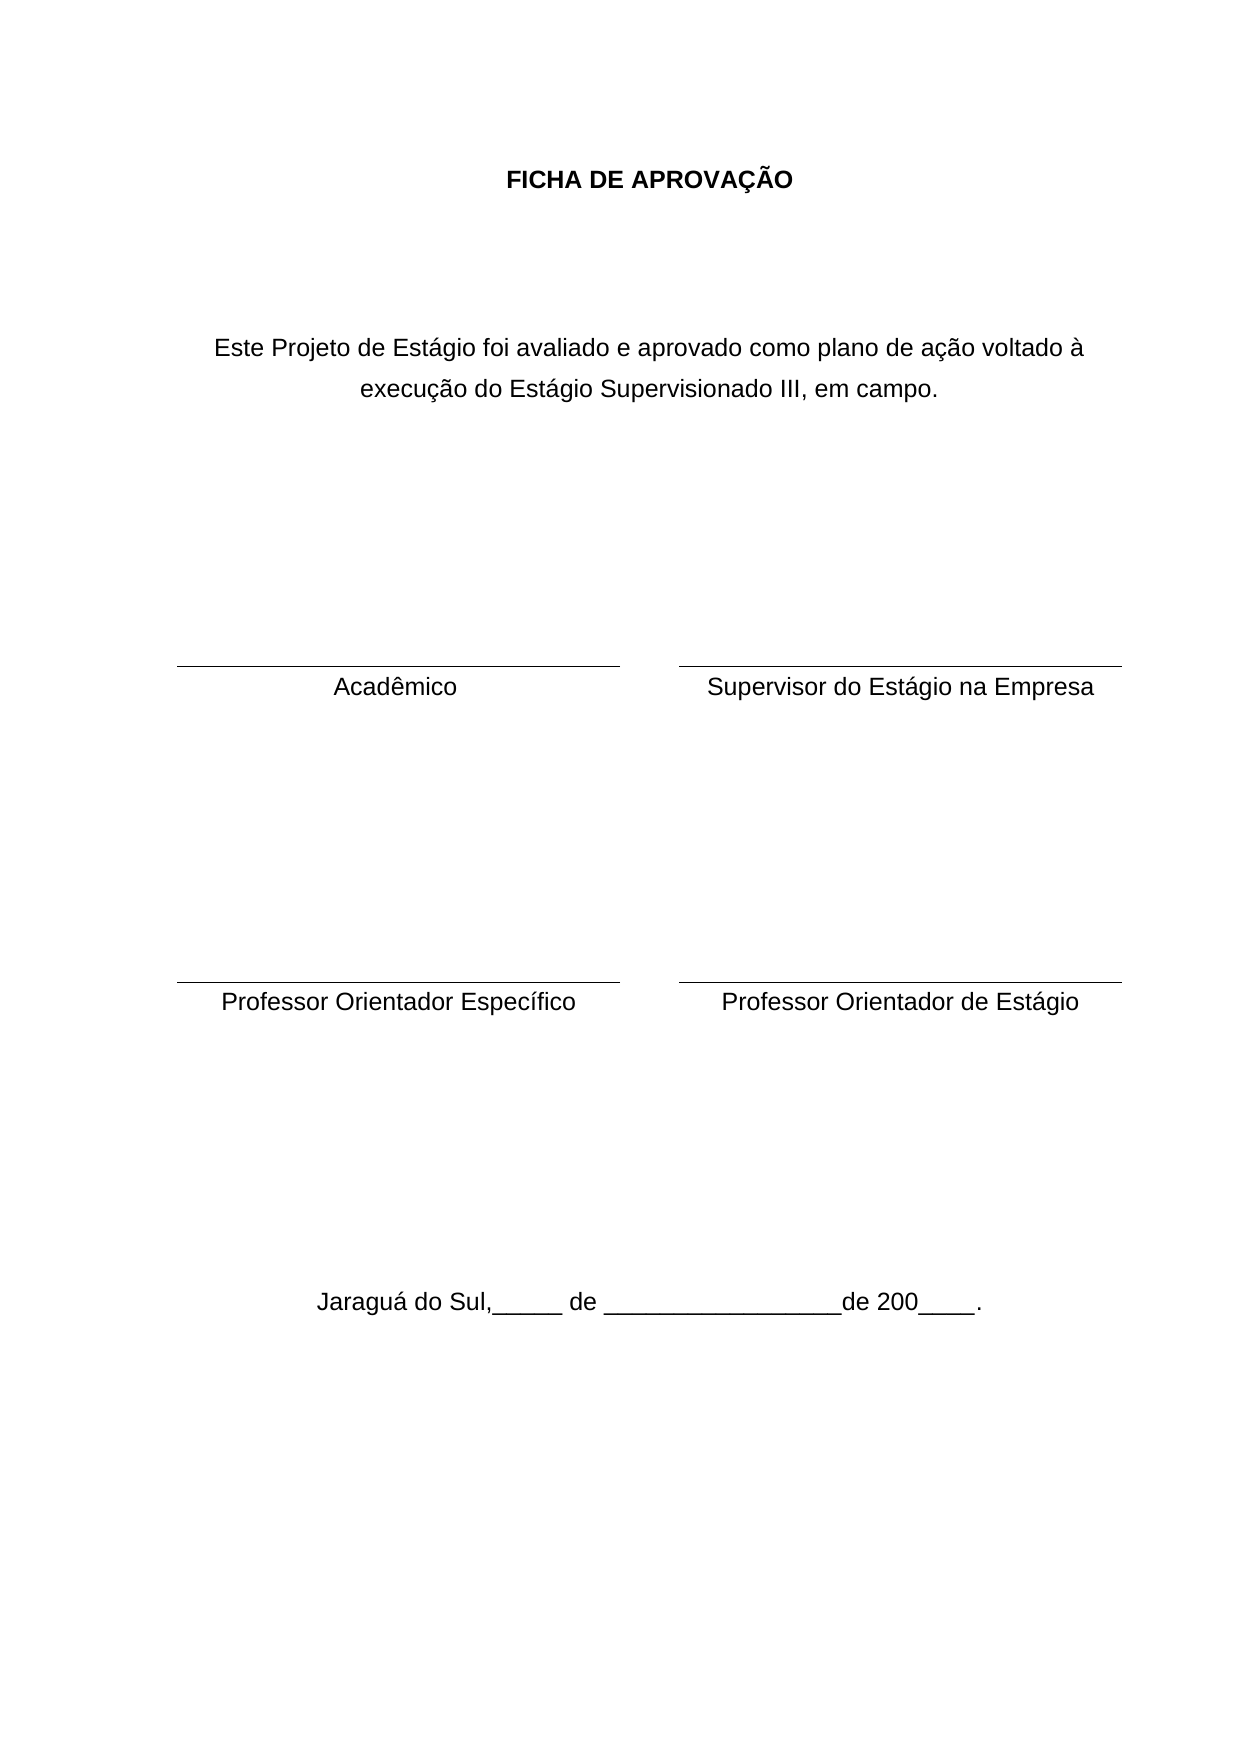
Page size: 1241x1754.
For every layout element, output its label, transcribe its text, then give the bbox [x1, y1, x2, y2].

text Este Projeto de Estágio foi avaliado e aprovado como plano de ação voltado à [177, 333, 1122, 361]
table_cell Professor Orientador Específico [177, 983, 620, 1021]
table_cell [679, 943, 1122, 982]
table_cell [620, 943, 679, 982]
table_cell Supervisor do Estágio na Empresa [679, 667, 1122, 706]
table_cell [620, 706, 679, 942]
table_cell [177, 706, 620, 942]
subtitle FICHA DE APROVAÇÃO [177, 165, 1122, 193]
table_cell Acadêmico [177, 667, 620, 706]
table_header [177, 627, 620, 666]
text Jaraguá do Sul,_____ de _________________de 200____. [177, 1287, 1122, 1315]
text execução do Estágio Supervisionado III, em campo. [177, 375, 1122, 403]
table_cell [177, 943, 620, 982]
table_cell Professor Orientador de Estágio [679, 983, 1122, 1021]
table_cell [620, 982, 679, 1021]
table_cell [679, 706, 1122, 942]
table_cell [620, 667, 679, 706]
table_header [620, 627, 679, 667]
table_header [679, 627, 1122, 666]
